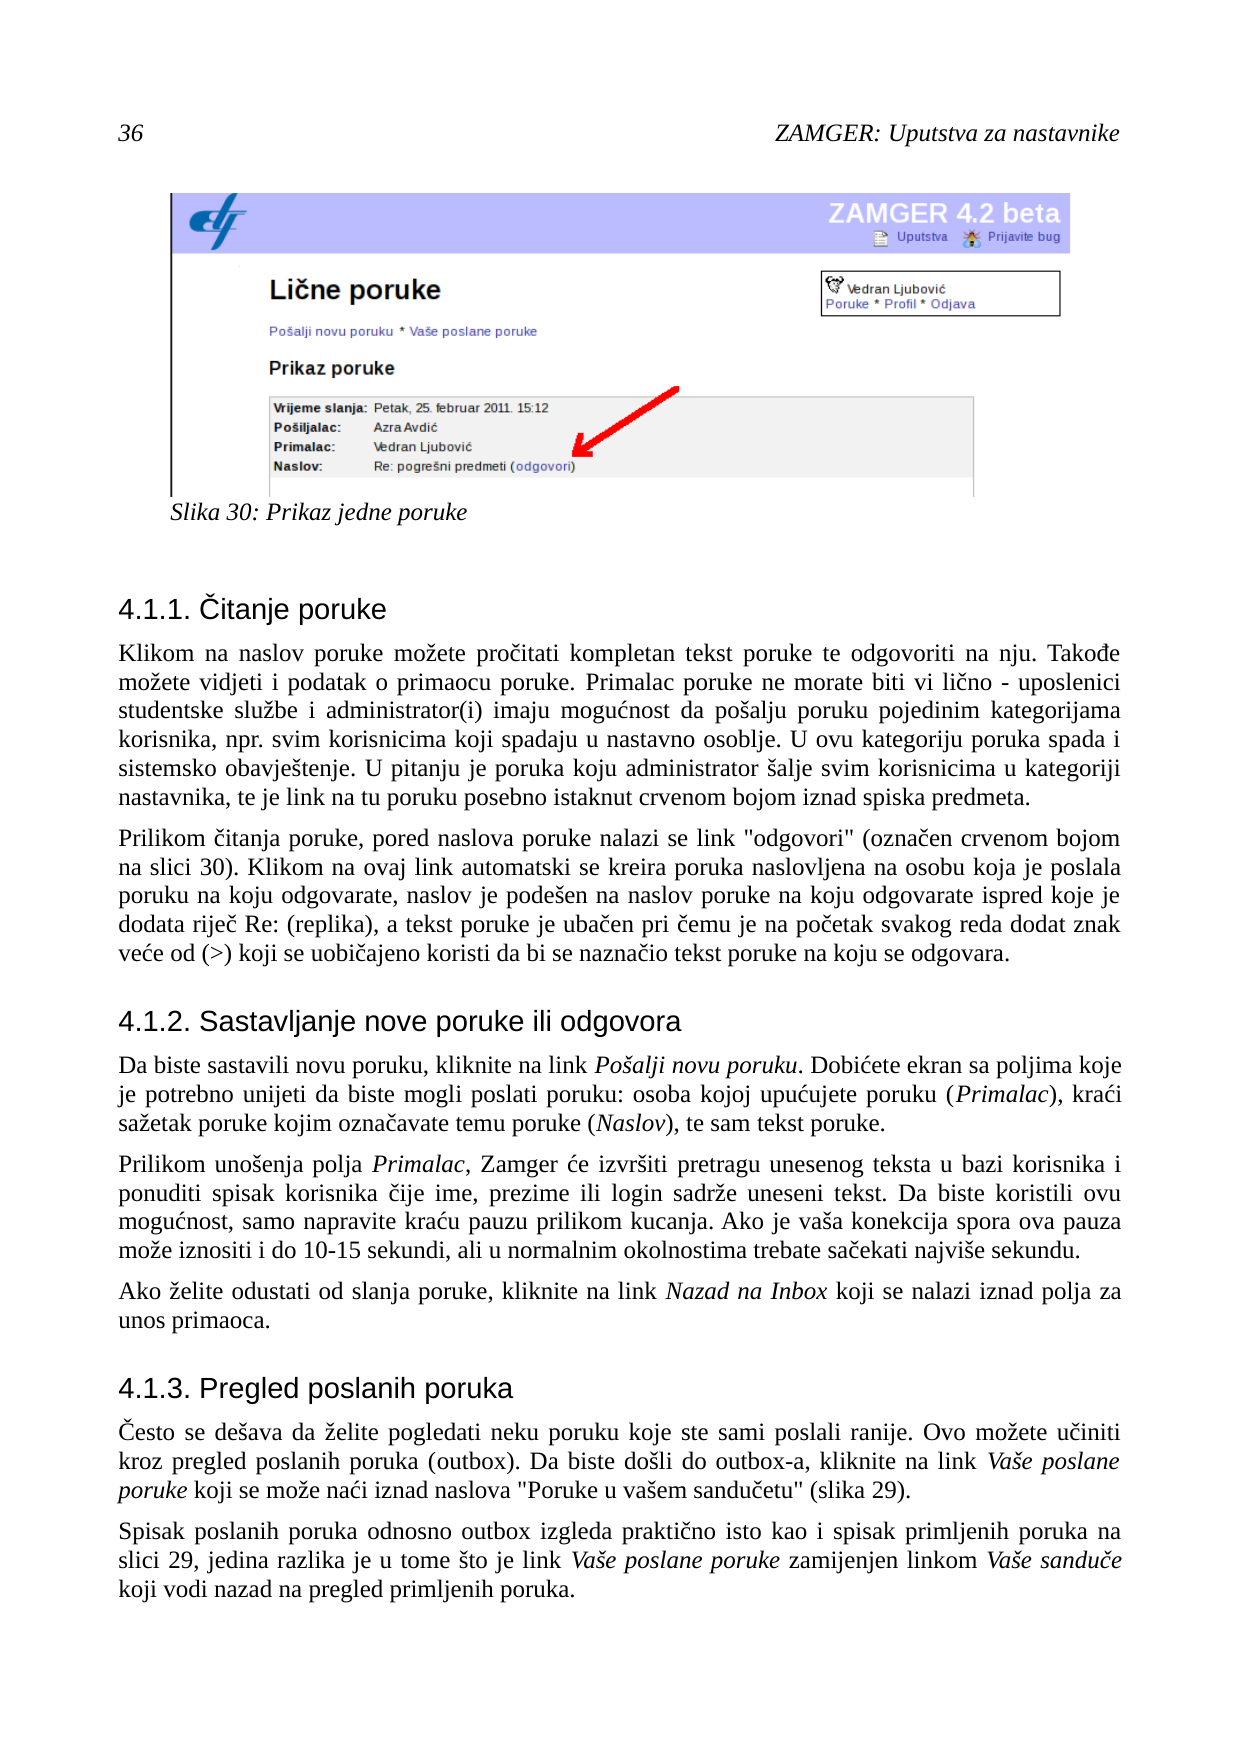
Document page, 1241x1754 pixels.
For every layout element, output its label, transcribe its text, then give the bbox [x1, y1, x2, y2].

text Ako želite odustati od slanja poruke, kliknite na link Nazad na Inbox koji se nalazi iznad polja za unos primaoca. [118, 1276, 1122, 1334]
text Spisak poslanih poruka odnosno outbox izgleda praktično isto kao i spisak primljenih poruka na slici 29, jedina razlika je u tome što je link Vaše poslane poruke zamijenjen linkom Vaše sanduče koji vodi nazad na pregled primljenih poruka. [118, 1516, 1122, 1602]
text Da biste sastavili novu poruku, kliknite na link Pošalji novu poruku. Dobićete ekran sa poljima koje je potrebno unijeti da biste mogli poslati poruku: osoba kojoj upućujete poruku (Primalac), kraći sažetak poruke kojim označavate temu poruke (Naslov), te sam tekst poruke. [118, 1050, 1122, 1136]
text Slika 30: Prikaz jedne poruke [170, 497, 1070, 526]
subtitle 4.1.3. Pregled poslanih poruka [118, 1371, 1122, 1405]
text Prilikom unošenja polja Primalac, Zamger će izvršiti pretragu unesenog teksta u bazi korisnika i ponuditi spisak korisnika čije ime, prezime ili login sadrže uneseni tekst. Da biste koristili ovu mogućnost, samo napravite kraću pauzu prilikom kucanja. Ako je vaša konekcija spora ova pauza može iznositi i do 10-15 sekundi, ali u normalnim okolnostima trebate sačekati najviše sekundu. [118, 1149, 1122, 1264]
picture [170, 193, 1071, 497]
text Klikom na naslov poruke možete pročitati kompletan tekst poruke te odgovoriti na nju. Takođe možete vidjeti i podatak o primaocu poruke. Primalac poruke ne morate biti vi lično - uposlenici studentske službe i administrator(i) imaju mogućnost da pošalju poruku pojedinim kategorijama korisnika, npr. svim korisnicima koji spadaju u nastavno osoblje. U ovu kategoriju poruka spada i sistemsko obavještenje. U pitanju je poruka koju administrator šalje svim korisnicima u kategoriji nastavnika, te je link na tu poruku posebno istaknut crvenom bojom iznad spiska predmeta. [118, 638, 1122, 810]
text Prilikom čitanja poruke, pored naslova poruke nalazi se link "odgovori" (označen crvenom bojom na slici 30). Klikom na ovaj link automatski se kreira poruka naslovljena na osobu koja je poslala poruku na koju odgovarate, naslov je podešen na naslov poruke na koju odgovarate ispred koje je dodata riječ Re: (replika), a tekst poruke je ubačen pri čemu je na početak svakog reda dodat znak veće od (>) koji se uobičajeno koristi da bi se naznačio tekst poruke na koju se odgovara. [118, 823, 1122, 967]
subtitle 4.1.1. Čitanje poruke [118, 592, 1122, 625]
subtitle 4.1.2. Sastavljanje nove poruke ili odgovora [118, 1004, 1122, 1038]
text Često se dešava da želite pogledati neku poruku koje ste sami poslali ranije. Ovo možete učiniti kroz pregled poslanih poruka (outbox). Da biste došli do outbox-a, kliknite na link Vaše poslane poruke koji se može naći iznad naslova "Poruke u vašem sandučetu" (slika 29). [118, 1417, 1122, 1504]
